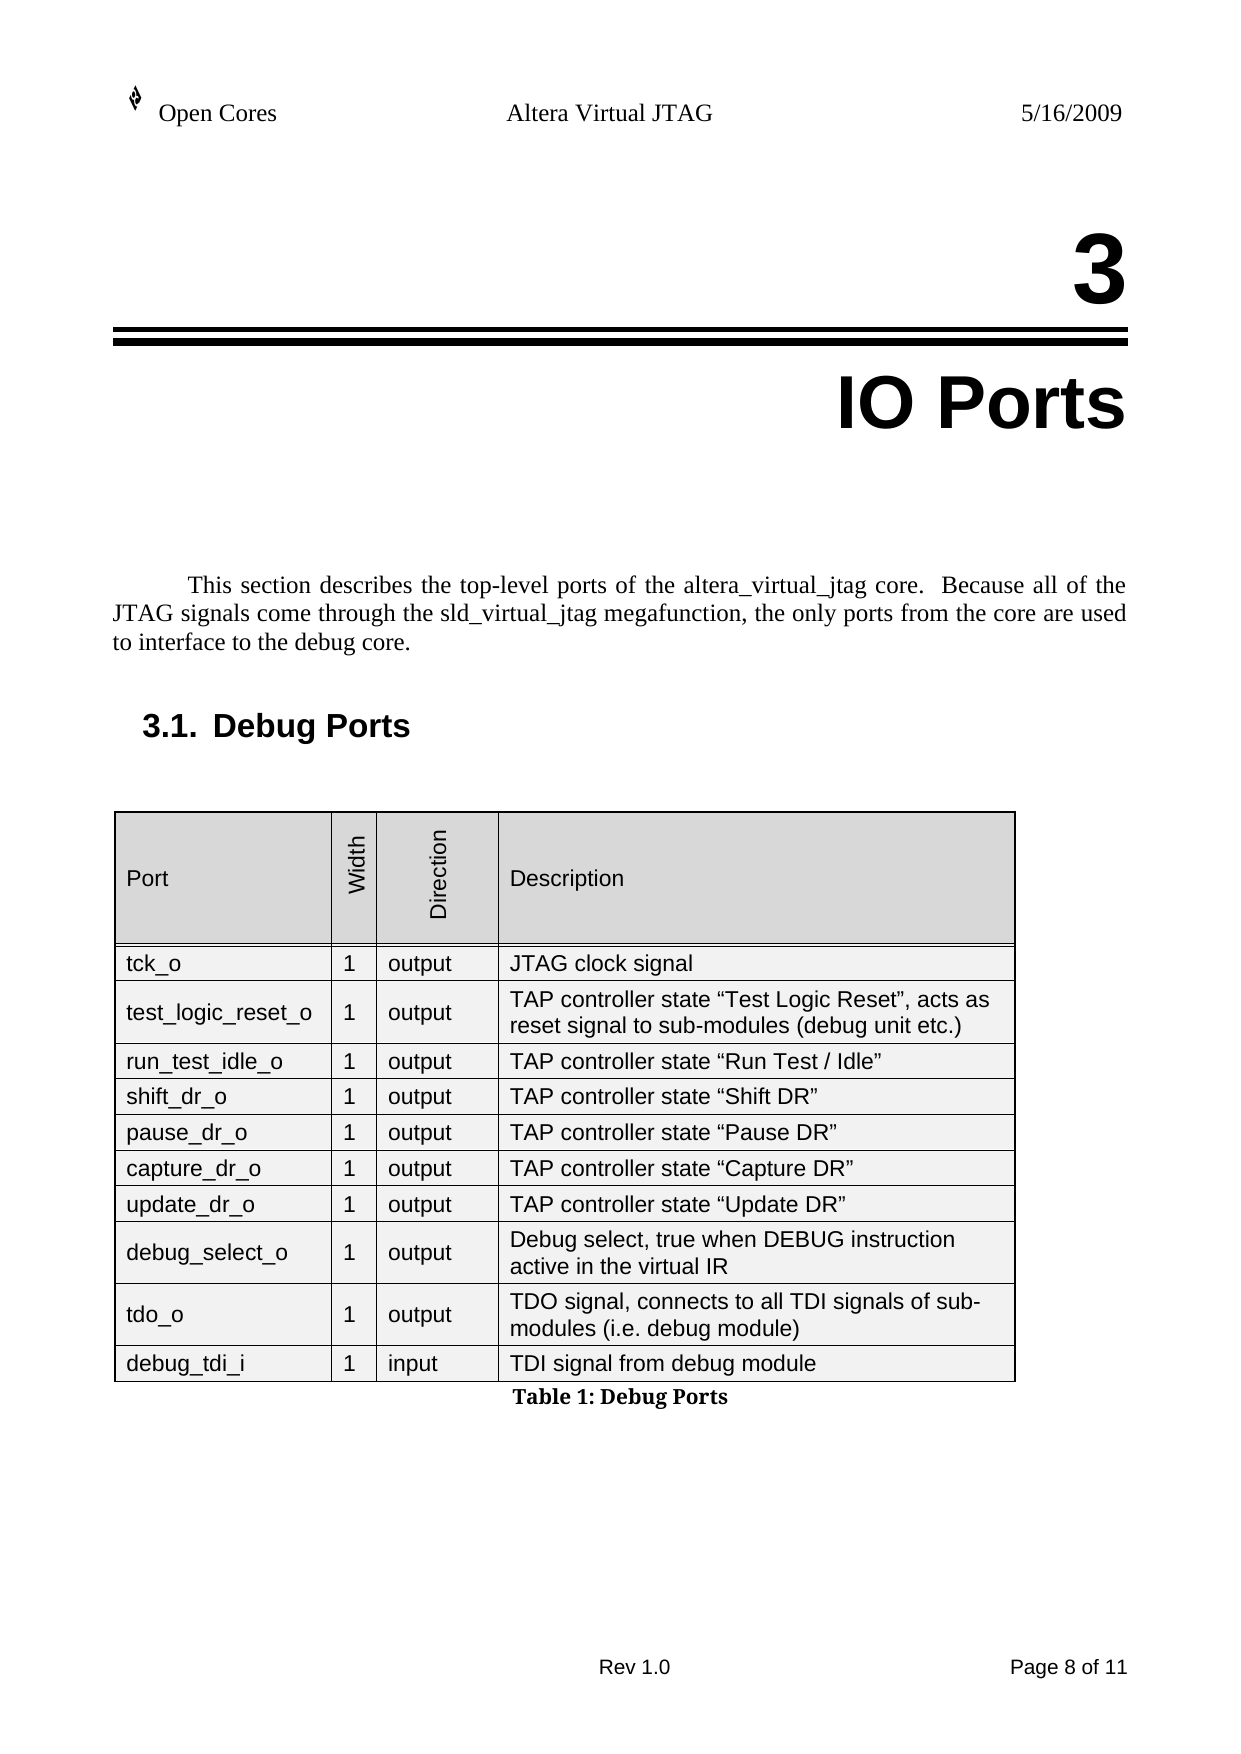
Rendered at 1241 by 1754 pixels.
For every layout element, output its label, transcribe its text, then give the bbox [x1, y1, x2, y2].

table_header Port [116, 813, 331, 943]
table_header Description [499, 813, 1014, 943]
table_cell shift_dr_o [116, 1079, 331, 1114]
table_cell 1 [332, 1346, 376, 1381]
table_cell capture_dr_o [116, 1151, 331, 1185]
table_cell Debug select, true when DEBUG instruction active in the virtual IR [499, 1222, 1014, 1283]
table_cell 1 [332, 1079, 376, 1114]
table_cell TAP controller state “Run Test / Idle” [499, 1044, 1014, 1078]
text Table 1: Debug Ports [112, 1382, 1128, 1410]
table_cell output [377, 1222, 498, 1283]
table_cell output [377, 947, 498, 980]
text This section describes the top-level ports of the altera_virtual_jtag core. Because all of the JTAG signals come through the sld_virtual_jtag megafunction, the only ports from the core are used to interface to the debug core. [112, 570, 1128, 656]
table_cell 1 [332, 1222, 376, 1283]
table_cell run_test_idle_o [116, 1044, 331, 1078]
table_cell TAP controller state “Capture DR” [499, 1151, 1014, 1185]
table_cell 1 [332, 1044, 376, 1078]
table_cell tdo_o [116, 1284, 331, 1345]
table_cell 1 [332, 981, 376, 1042]
table_header Width [332, 813, 376, 943]
table_cell JTAG clock signal [499, 947, 1014, 980]
table_cell output [377, 981, 498, 1042]
table_cell input [377, 1346, 498, 1381]
table_cell tck_o [116, 947, 331, 980]
table_cell TAP controller state “Test Logic Reset”, acts as reset signal to sub-modules (debug unit etc.) [499, 981, 1014, 1042]
table_cell pause_dr_o [116, 1115, 331, 1149]
table_cell output [377, 1115, 498, 1149]
table_cell output [377, 1151, 498, 1185]
table_cell 1 [332, 1151, 376, 1185]
table_header Direction [377, 813, 498, 943]
table_cell debug_select_o [116, 1222, 331, 1283]
table_cell update_dr_o [116, 1186, 331, 1221]
table_cell output [377, 1044, 498, 1078]
subtitle IO Ports [112, 358, 1128, 445]
table_cell TDI signal from debug module [499, 1346, 1014, 1381]
table_cell debug_tdi_i [116, 1346, 331, 1381]
table_cell TAP controller state “Pause DR” [499, 1115, 1014, 1149]
table_cell TDO signal, connects to all TDI signals of sub-modules (i.e. debug module) [499, 1284, 1014, 1345]
table_cell output [377, 1284, 498, 1345]
table_cell TAP controller state “Shift DR” [499, 1079, 1014, 1114]
table_cell output [377, 1186, 498, 1221]
table_cell output [377, 1079, 498, 1114]
table_cell 1 [332, 947, 376, 980]
table_cell 1 [332, 1186, 376, 1221]
table_cell test_logic_reset_o [116, 981, 331, 1042]
table_cell 1 [332, 1115, 376, 1149]
table_cell 1 [332, 1284, 376, 1345]
subtitle Debug Ports [142, 706, 1128, 744]
table_cell TAP controller state “Update DR” [499, 1186, 1014, 1221]
